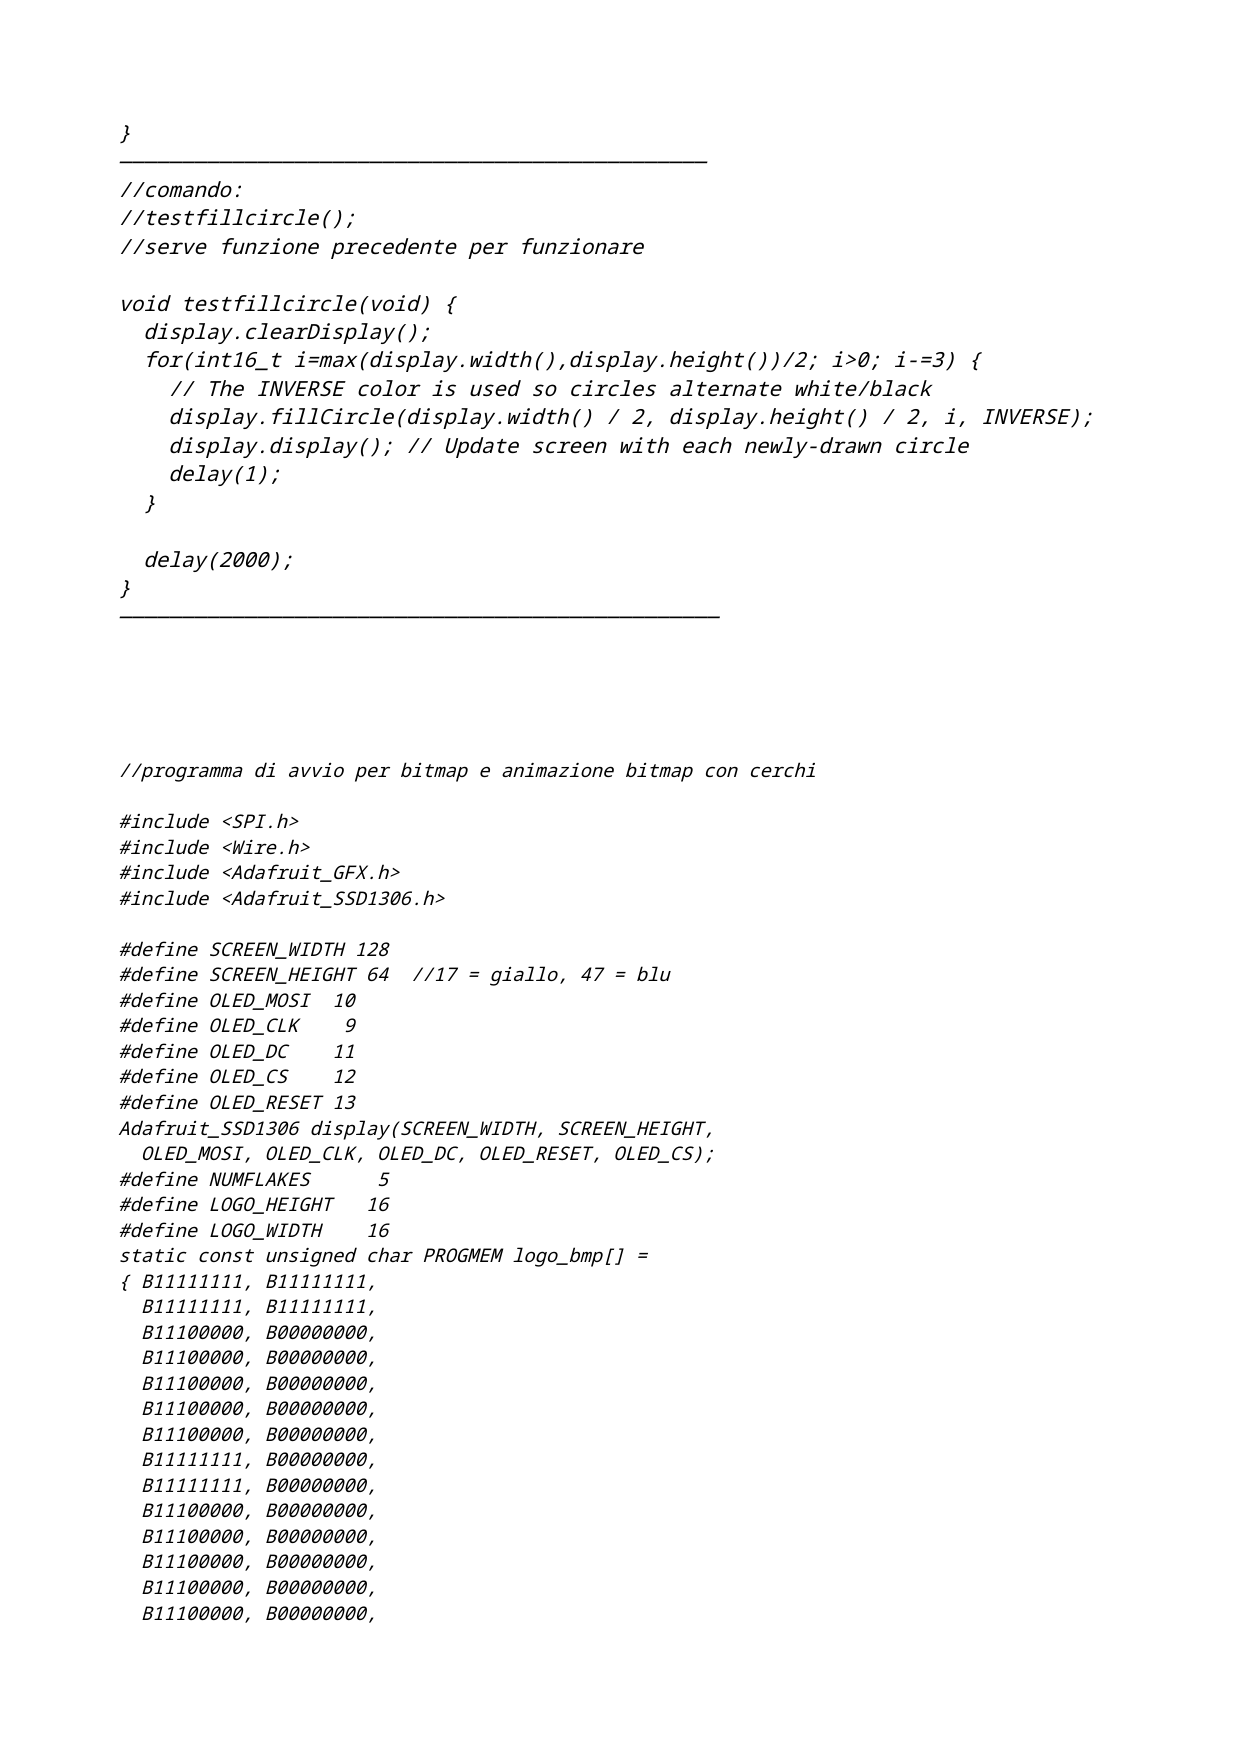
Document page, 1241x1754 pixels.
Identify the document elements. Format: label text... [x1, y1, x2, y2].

text B11100000, B00000000, [118, 1421, 1122, 1447]
text #define LOGO_HEIGHT 16 [118, 1191, 1122, 1217]
text display.clearDisplay(); [118, 317, 1122, 346]
text display.display(); // Update screen with each newly-drawn circle [118, 431, 1122, 459]
text B11100000, B00000000, [118, 1344, 1122, 1370]
text #include <Wire.h> [118, 834, 1122, 860]
text #define OLED_DC 11 [118, 1038, 1122, 1064]
text #define SCREEN_WIDTH 128 [118, 936, 1122, 962]
text delay(2000); [118, 545, 1122, 573]
text B11100000, B00000000, [118, 1498, 1122, 1523]
text { B11111111, B11111111, [118, 1268, 1122, 1293]
text } [118, 118, 1122, 147]
text #include <Adafruit_SSD1306.h> [118, 885, 1122, 911]
text #define SCREEN_HEIGHT 64 //17 = giallo, 47 = blu [118, 962, 1122, 987]
text static const unsigned char PROGMEM logo_bmp[] = [118, 1242, 1122, 1268]
text } [118, 488, 1122, 516]
text #include <SPI.h> [118, 809, 1122, 834]
text delay(1); [118, 459, 1122, 488]
text //comando: [118, 175, 1122, 203]
text #define NUMFLAKES 5 [118, 1166, 1122, 1191]
text //testfillcircle(); [118, 203, 1122, 232]
text B11100000, B00000000, [118, 1396, 1122, 1421]
text B11100000, B00000000, [118, 1549, 1122, 1574]
text OLED_MOSI, OLED_CLK, OLED_DC, OLED_RESET, OLED_CS); [118, 1140, 1122, 1166]
text } [118, 573, 1122, 602]
text void testfillcircle(void) { [118, 289, 1122, 317]
text Adafruit_SSD1306 display(SCREEN_WIDTH, SCREEN_HEIGHT, [118, 1115, 1122, 1140]
text #include <Adafruit_GFX.h> [118, 860, 1122, 885]
text display.fillCircle(display.width() / 2, display.height() / 2, i, INVERSE); [118, 402, 1122, 431]
text #define OLED_RESET 13 [118, 1089, 1122, 1115]
text B11100000, B00000000, [118, 1574, 1122, 1600]
text ———————————————————————————————————————————————— [118, 602, 1122, 630]
text //programma di avvio per bitmap e animazione bitmap con cerchi [118, 758, 1122, 783]
text ——————————————————————————————————————————————— [118, 147, 1122, 175]
text // The INVERSE color is used so circles alternate white/black [118, 374, 1122, 402]
text #define OLED_MOSI 10 [118, 987, 1122, 1013]
text #define LOGO_WIDTH 16 [118, 1217, 1122, 1242]
text B11111111, B00000000, [118, 1447, 1122, 1472]
text //serve funzione precedente per funzionare [118, 232, 1122, 260]
text B11111111, B11111111, [118, 1293, 1122, 1319]
text B11100000, B00000000, [118, 1370, 1122, 1396]
text for(int16_t i=max(display.width(),display.height())/2; i>0; i-=3) { [118, 346, 1122, 374]
text #define OLED_CS 12 [118, 1064, 1122, 1089]
text B11100000, B00000000, [118, 1319, 1122, 1344]
text B11111111, B00000000, [118, 1472, 1122, 1498]
text #define OLED_CLK 9 [118, 1013, 1122, 1038]
text B11100000, B00000000, [118, 1600, 1122, 1625]
text B11100000, B00000000, [118, 1523, 1122, 1549]
